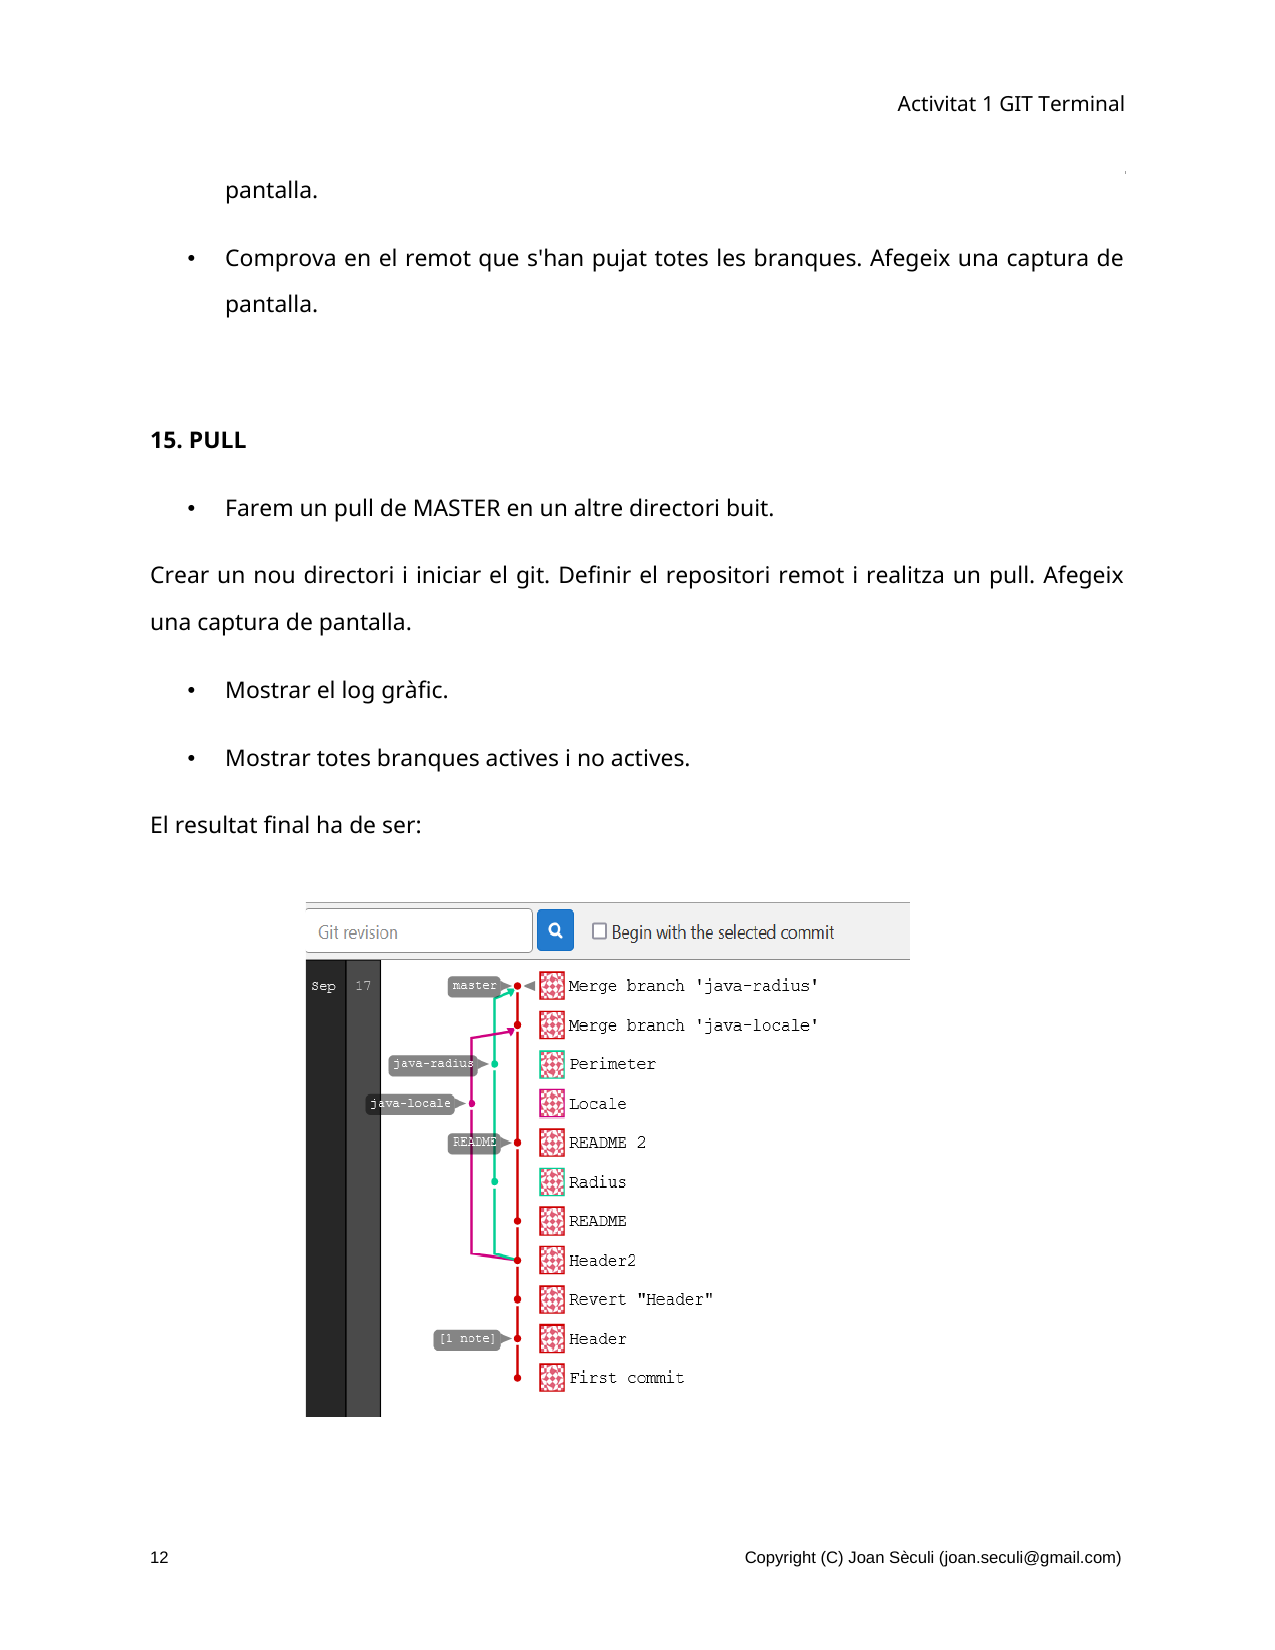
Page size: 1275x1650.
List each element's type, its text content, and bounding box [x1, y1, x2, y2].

text 15. PULL [150, 424, 1125, 455]
list Comprova en el remot que s'han pujat totes les branques. Afegeix una captura de pantalla. [187, 242, 1125, 320]
text El resultat final ha de ser: [150, 809, 1125, 841]
text Crear un nou directori i iniciar el git. Definir el repositori remot i realitza un pull. Afegeix una captura de pantalla. [150, 559, 1125, 637]
list Mostrar totes branques actives i no actives. [187, 742, 1125, 773]
list Farem un pull de MASTER en un altre directori buit. [187, 492, 1125, 523]
list Mostrar el log gràfic. [187, 674, 1125, 705]
list pantalla. [187, 174, 1125, 205]
